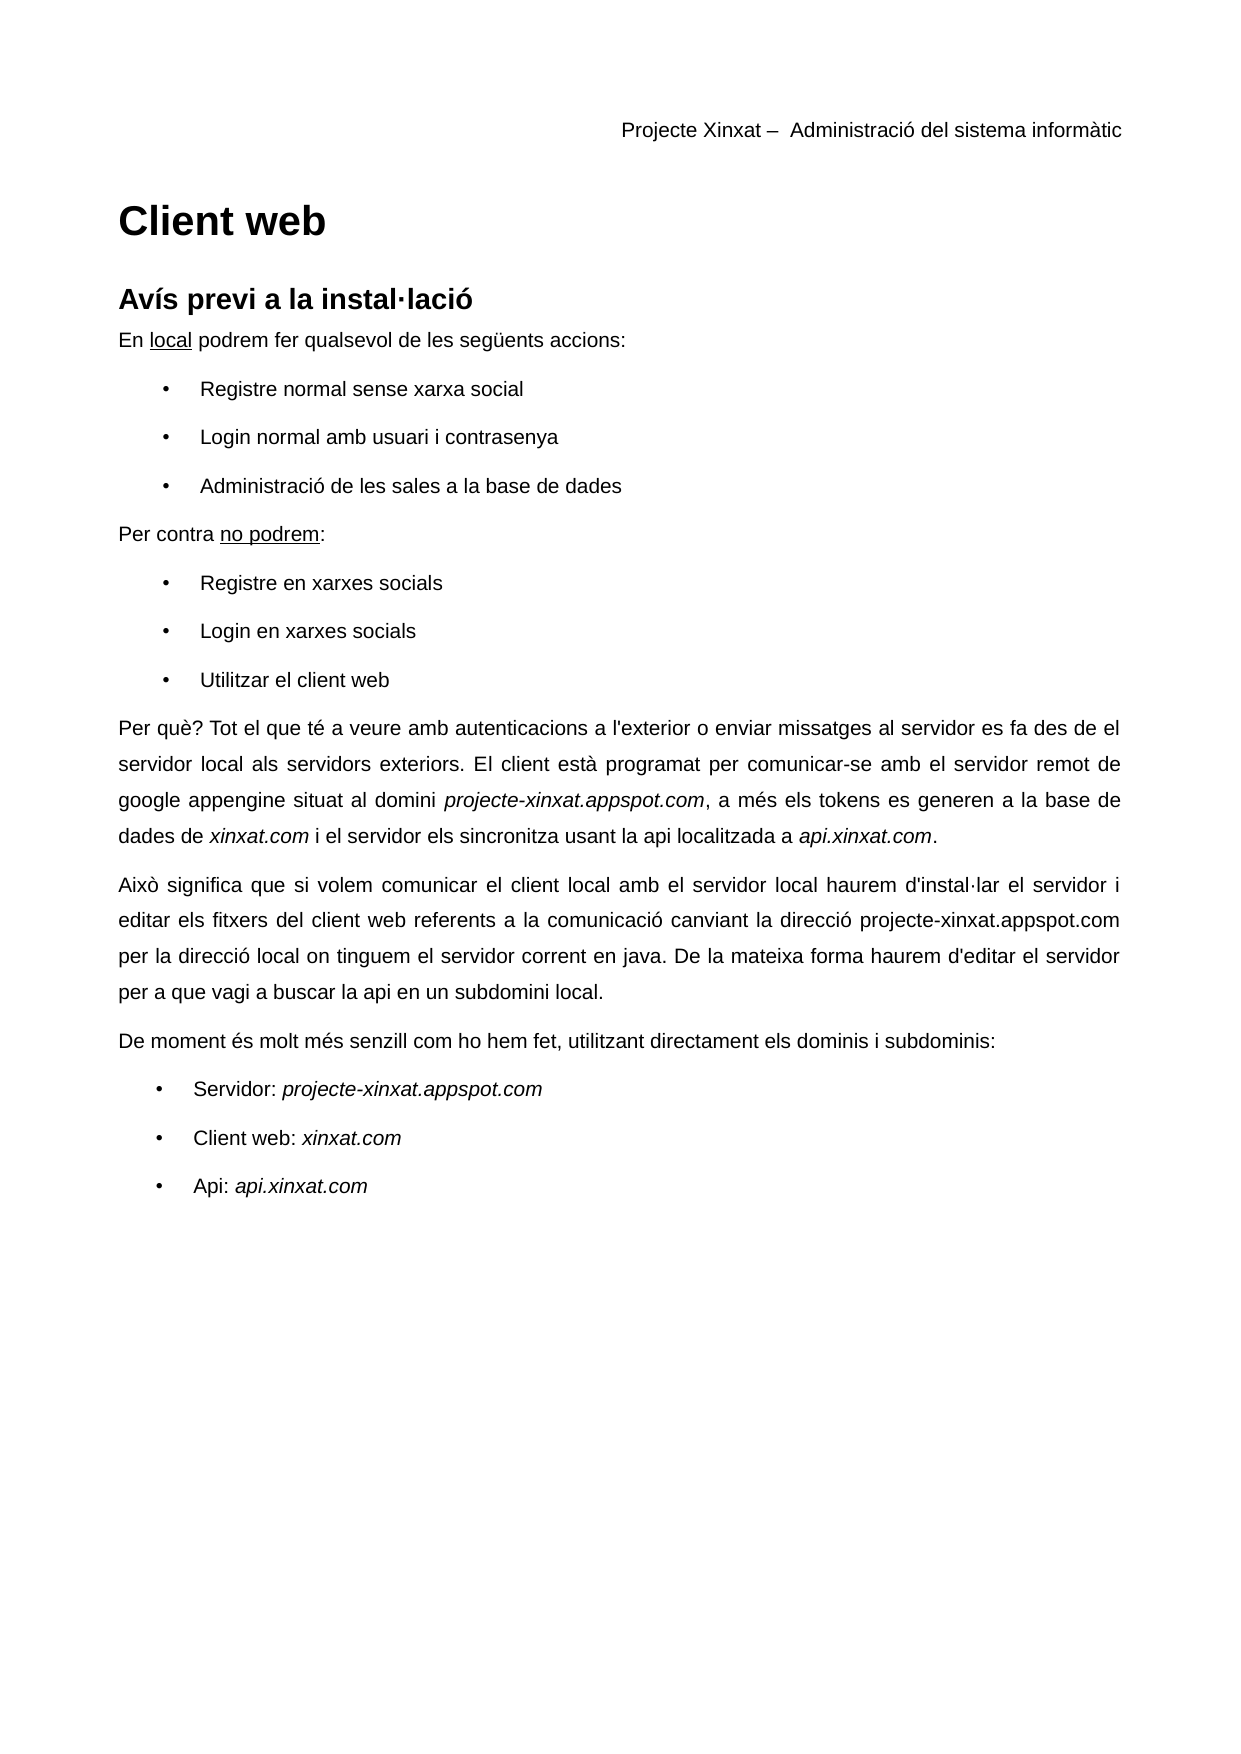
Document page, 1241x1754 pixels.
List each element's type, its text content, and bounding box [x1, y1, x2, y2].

subtitle Avís previ a la instal·lació [118, 282, 1122, 316]
text De moment és molt més senzill com ho hem fet, utilitzant directament els dominis i subdominis: [118, 1029, 1122, 1053]
list Utilitzar el client web [162, 668, 1122, 692]
list Api: api.xinxat.com [156, 1174, 1122, 1198]
text Per què? Tot el que té a veure amb autenticacions a l'exterior o enviar missatges al servidor es fa des de el servidor local als servidors exteriors. El client està programat per comunicar-se amb el servidor remot de google appengine situat al domini projecte-xinxat.appspot.com, a més els tokens es generen a la base de dades de xinxat.com i el servidor els sincronitza usant la api localitzada a api.xinxat.com. [118, 716, 1122, 848]
list Administració de les sales a la base de dades [162, 473, 1122, 498]
text Per contra no podrem: [118, 522, 1122, 546]
list Login normal amb usuari i contrasenya [162, 425, 1122, 449]
text Això significa que si volem comunicar el client local amb el servidor local haurem d'instal·lar el servidor i editar els fitxers del client web referents a la comunicació canviant la direcció projecte-xinxat.appspot.com per la direcció local on tinguem el servidor corrent en java. De la mateixa forma haurem d'editar el servidor per a que vagi a buscar la api en un subdomini local. [118, 872, 1122, 1004]
text En local podrem fer qualsevol de les següents accions: [118, 328, 1122, 352]
list Client web: xinxat.com [156, 1126, 1122, 1150]
list Registre en xarxes socials [162, 571, 1122, 594]
list Servidor: projecte-xinxat.appspot.com [156, 1077, 1122, 1101]
list Registre normal sense xarxa social [162, 376, 1122, 401]
subtitle Client web [118, 197, 1122, 244]
list Login en xarxes socials [162, 619, 1122, 643]
